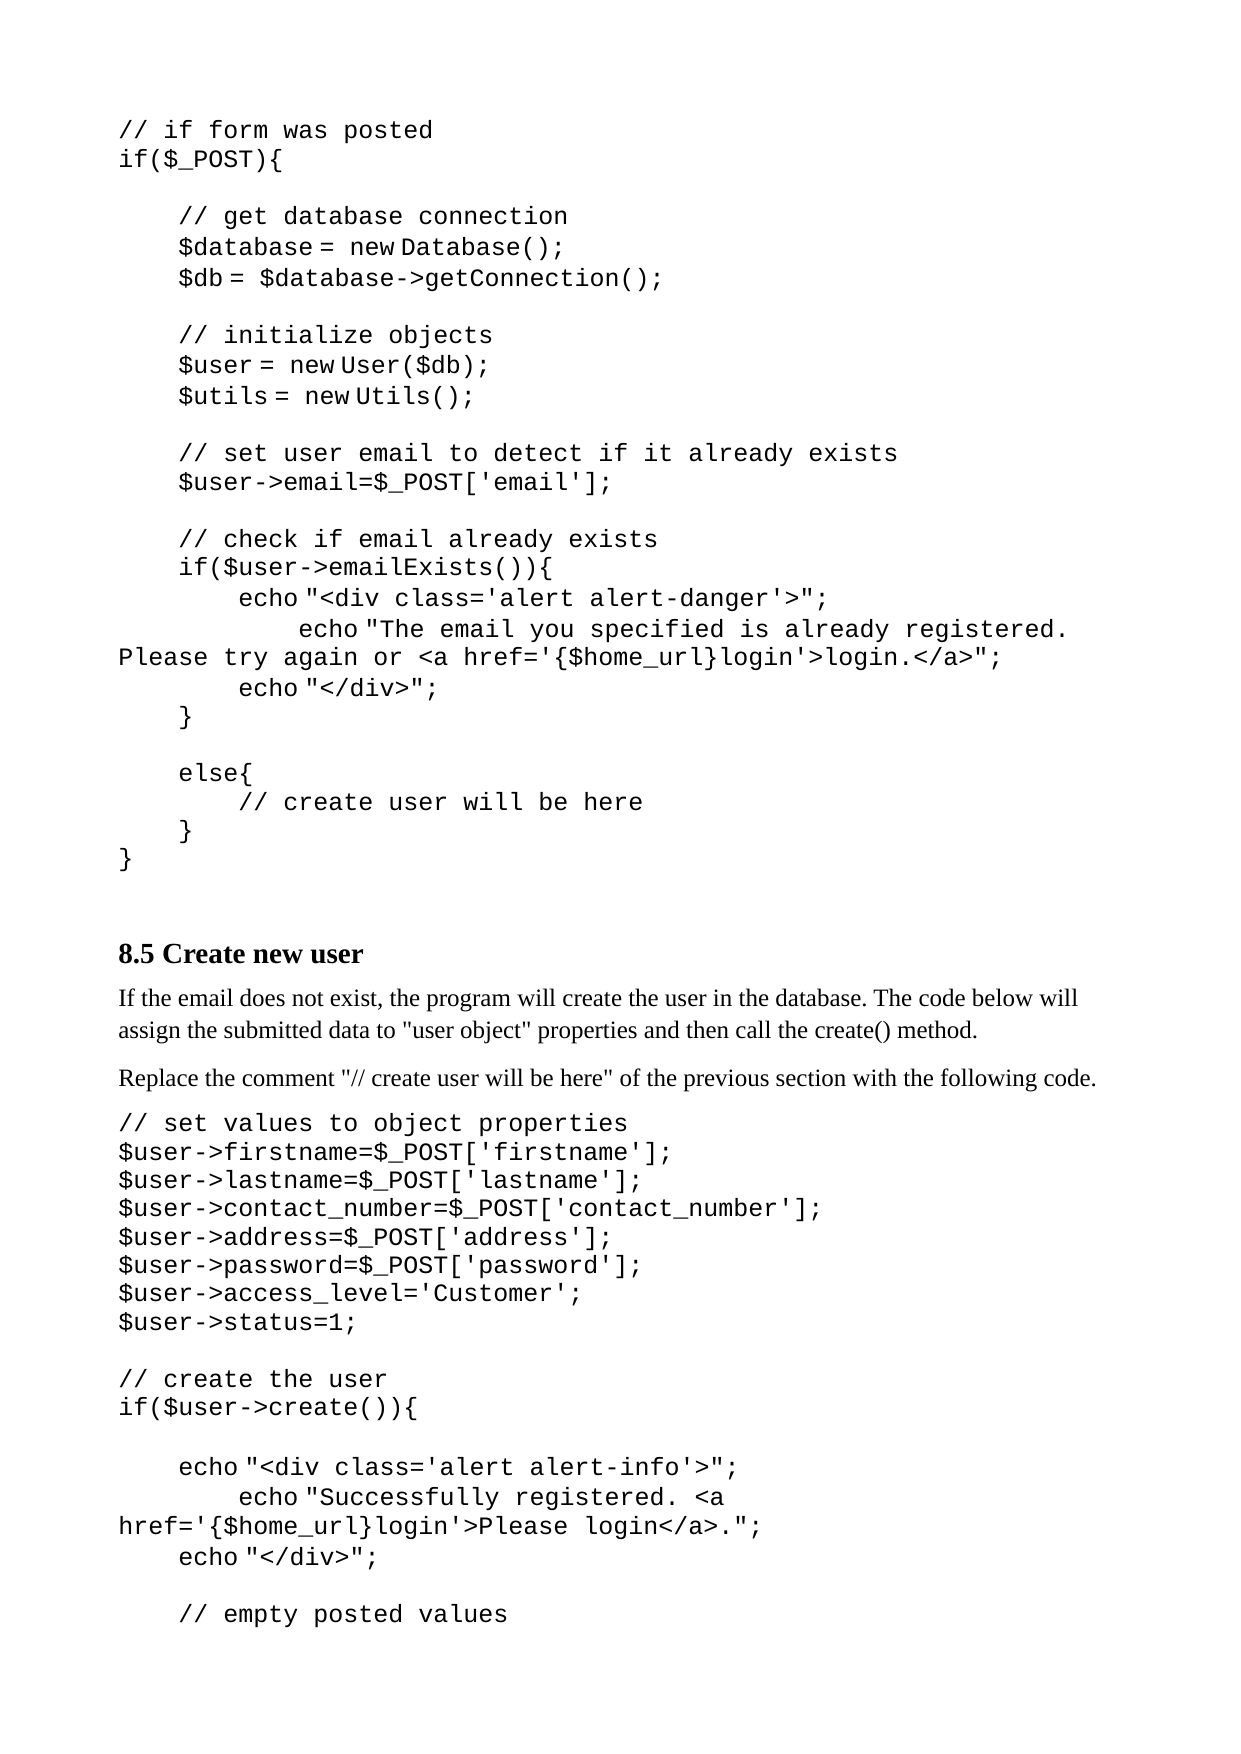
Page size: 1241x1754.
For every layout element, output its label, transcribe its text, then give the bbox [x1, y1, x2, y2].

text Replace the comment "// create user will be here" of the previous section with the following code. [118, 1063, 1122, 1092]
subtitle 8.5 Create new user [118, 937, 1122, 970]
table_header // if form was posted if($_POST){ // get database connection $database = new Database(); $db = $database->getConnection(); // initialize objects $user = new User($db); $utils = new Utils(); // set user email to detect if it already exists $user->email=$_POST['email']; // check if email already exists if($user->emailExists()){ echo "<div class='alert alert-danger'>"; echo "The email you specified is already registered. Please try again or <a href='{$home_url}login'>login.</a>"; echo "</div>"; } else{ // create user will be here } } [118, 118, 1122, 874]
table_header // set values to object properties $user->firstname=$_POST['firstname']; $user->lastname=$_POST['lastname']; $user->contact_number=$_POST['contact_number']; $user->address=$_POST['address']; $user->password=$_POST['password']; $user->access_level='Customer'; $user->status=1; // create the user if($user->create()){ echo "<div class='alert alert-info'>"; echo "Successfully registered. <a href='{$home_url}login'>Please login</a>."; echo "</div>"; // empty posted values [118, 1111, 1122, 1629]
text If the email does not exist, the program will create the user in the database. The code below will assign the submitted data to "user object" properties and then call the create() method. [118, 983, 1122, 1044]
